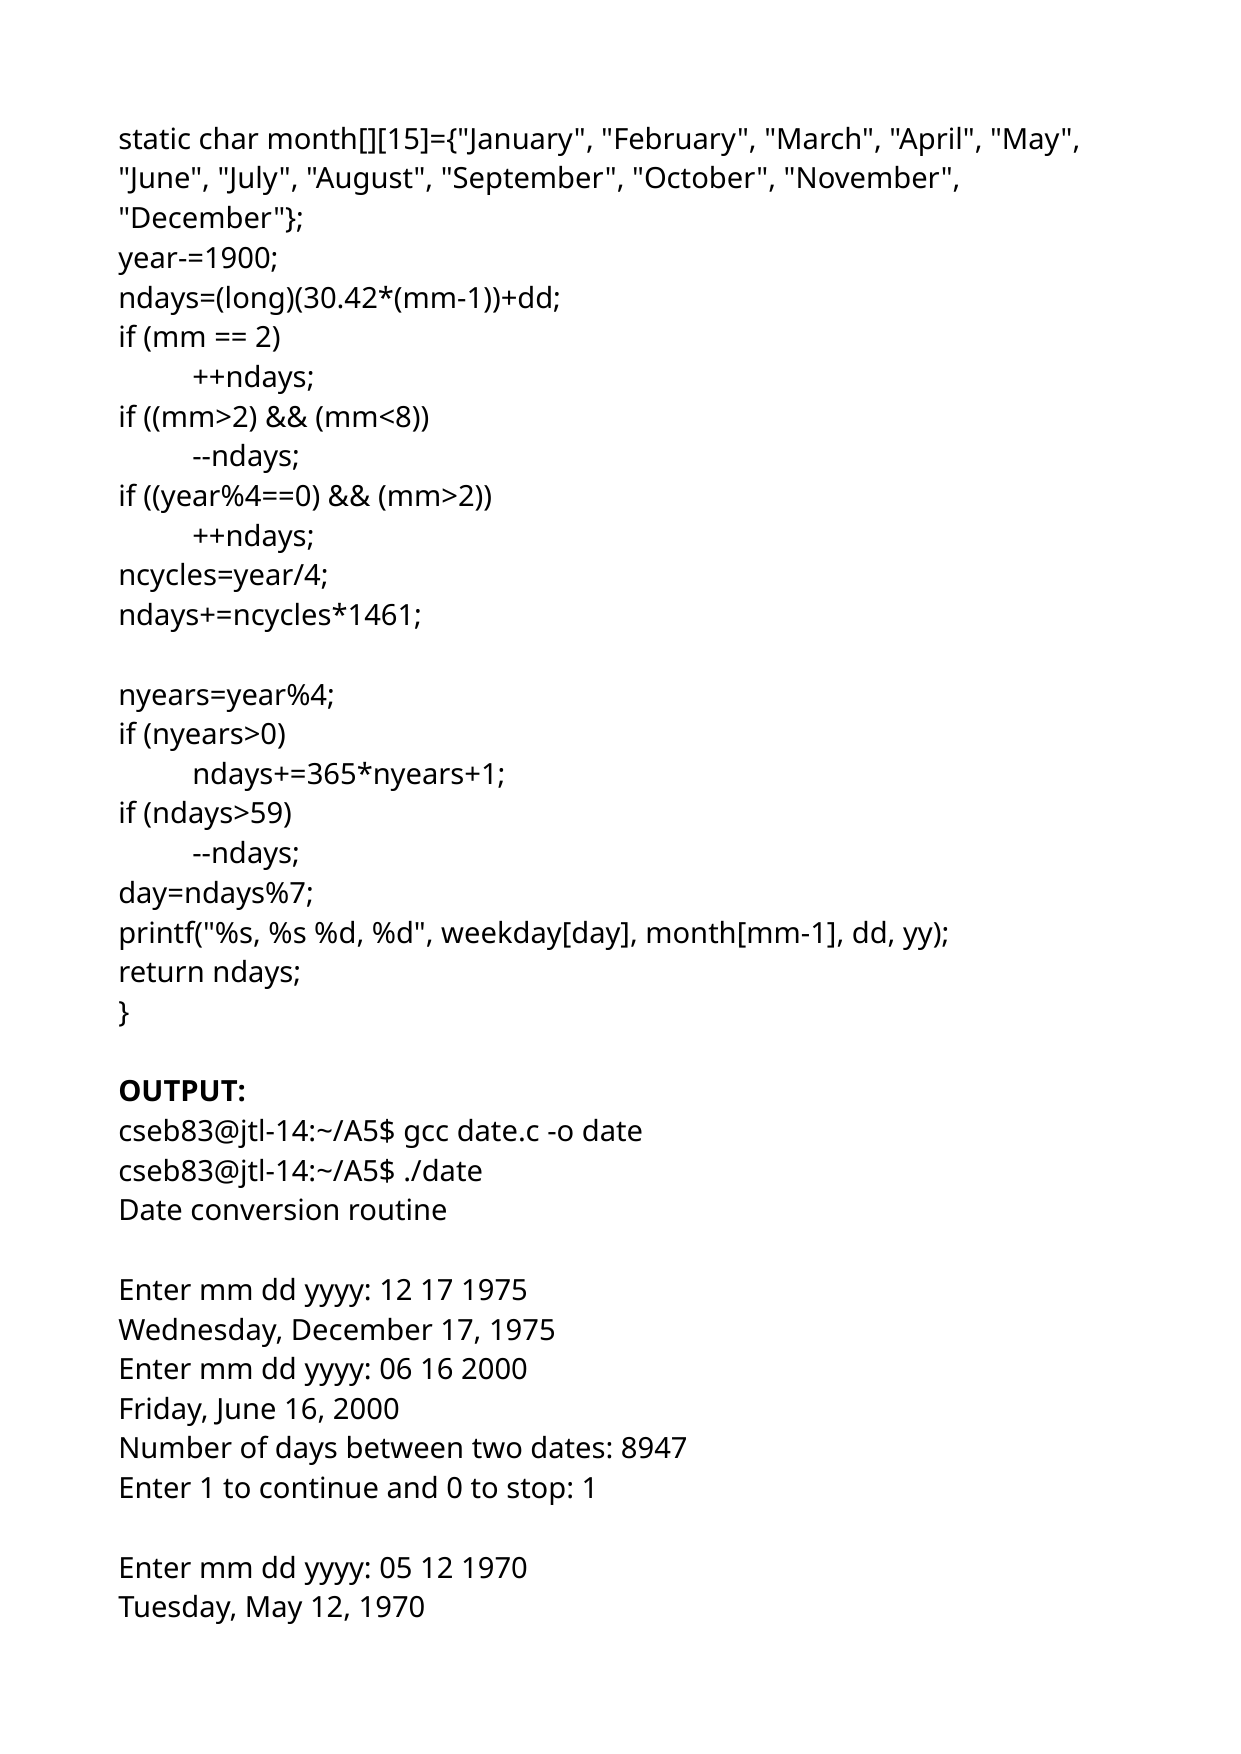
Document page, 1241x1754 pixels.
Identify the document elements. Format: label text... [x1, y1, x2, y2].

text Friday, June 16, 2000 [118, 1388, 1122, 1428]
text --ndays; [118, 832, 1122, 872]
text --ndays; [118, 436, 1122, 475]
text Date conversion routine [118, 1190, 1122, 1229]
text ++ndays; [118, 515, 1122, 555]
text return ndays; [118, 952, 1122, 991]
text cseb83@jtl-14:~/A5$ gcc date.c -o date [118, 1110, 1122, 1150]
text if (ndays>59) [118, 793, 1122, 832]
text Wednesday, December 17, 1975 [118, 1309, 1122, 1348]
text nyears=year%4; [118, 674, 1122, 713]
text ndays=(long)(30.42*(mm-1))+dd; [118, 277, 1122, 317]
text Enter 1 to continue and 0 to stop: 1 [118, 1467, 1122, 1507]
text ++ndays; [118, 356, 1122, 396]
text if (mm == 2) [118, 317, 1122, 356]
text Tuesday, May 12, 1970 [118, 1587, 1122, 1626]
text ndays+=365*nyears+1; [118, 753, 1122, 793]
text printf("%s, %s %d, %d", weekday[day], month[mm-1], dd, yy); [118, 912, 1122, 952]
text if (nyears>0) [118, 713, 1122, 753]
text ncycles=year/4; [118, 555, 1122, 594]
text if ((mm>2) && (mm<8)) [118, 396, 1122, 436]
text OUTPUT: [118, 1071, 1122, 1110]
text Enter mm dd yyyy: 05 12 1970 [118, 1547, 1122, 1587]
text Number of days between two dates: 8947 [118, 1428, 1122, 1467]
text if ((year%4==0) && (mm>2)) [118, 475, 1122, 515]
text static char month[][15]={"January", "February", "March", "April", "May", "June", "July", "August", "September", "October", "November", "December"}; [118, 118, 1122, 237]
text year-=1900; [118, 237, 1122, 277]
text cseb83@jtl-14:~/A5$ ./date [118, 1150, 1122, 1190]
text Enter mm dd yyyy: 12 17 1975 [118, 1269, 1122, 1309]
text day=ndays%7; [118, 872, 1122, 912]
text ndays+=ncycles*1461; [118, 594, 1122, 634]
text } [118, 991, 1122, 1031]
text Enter mm dd yyyy: 06 16 2000 [118, 1348, 1122, 1388]
